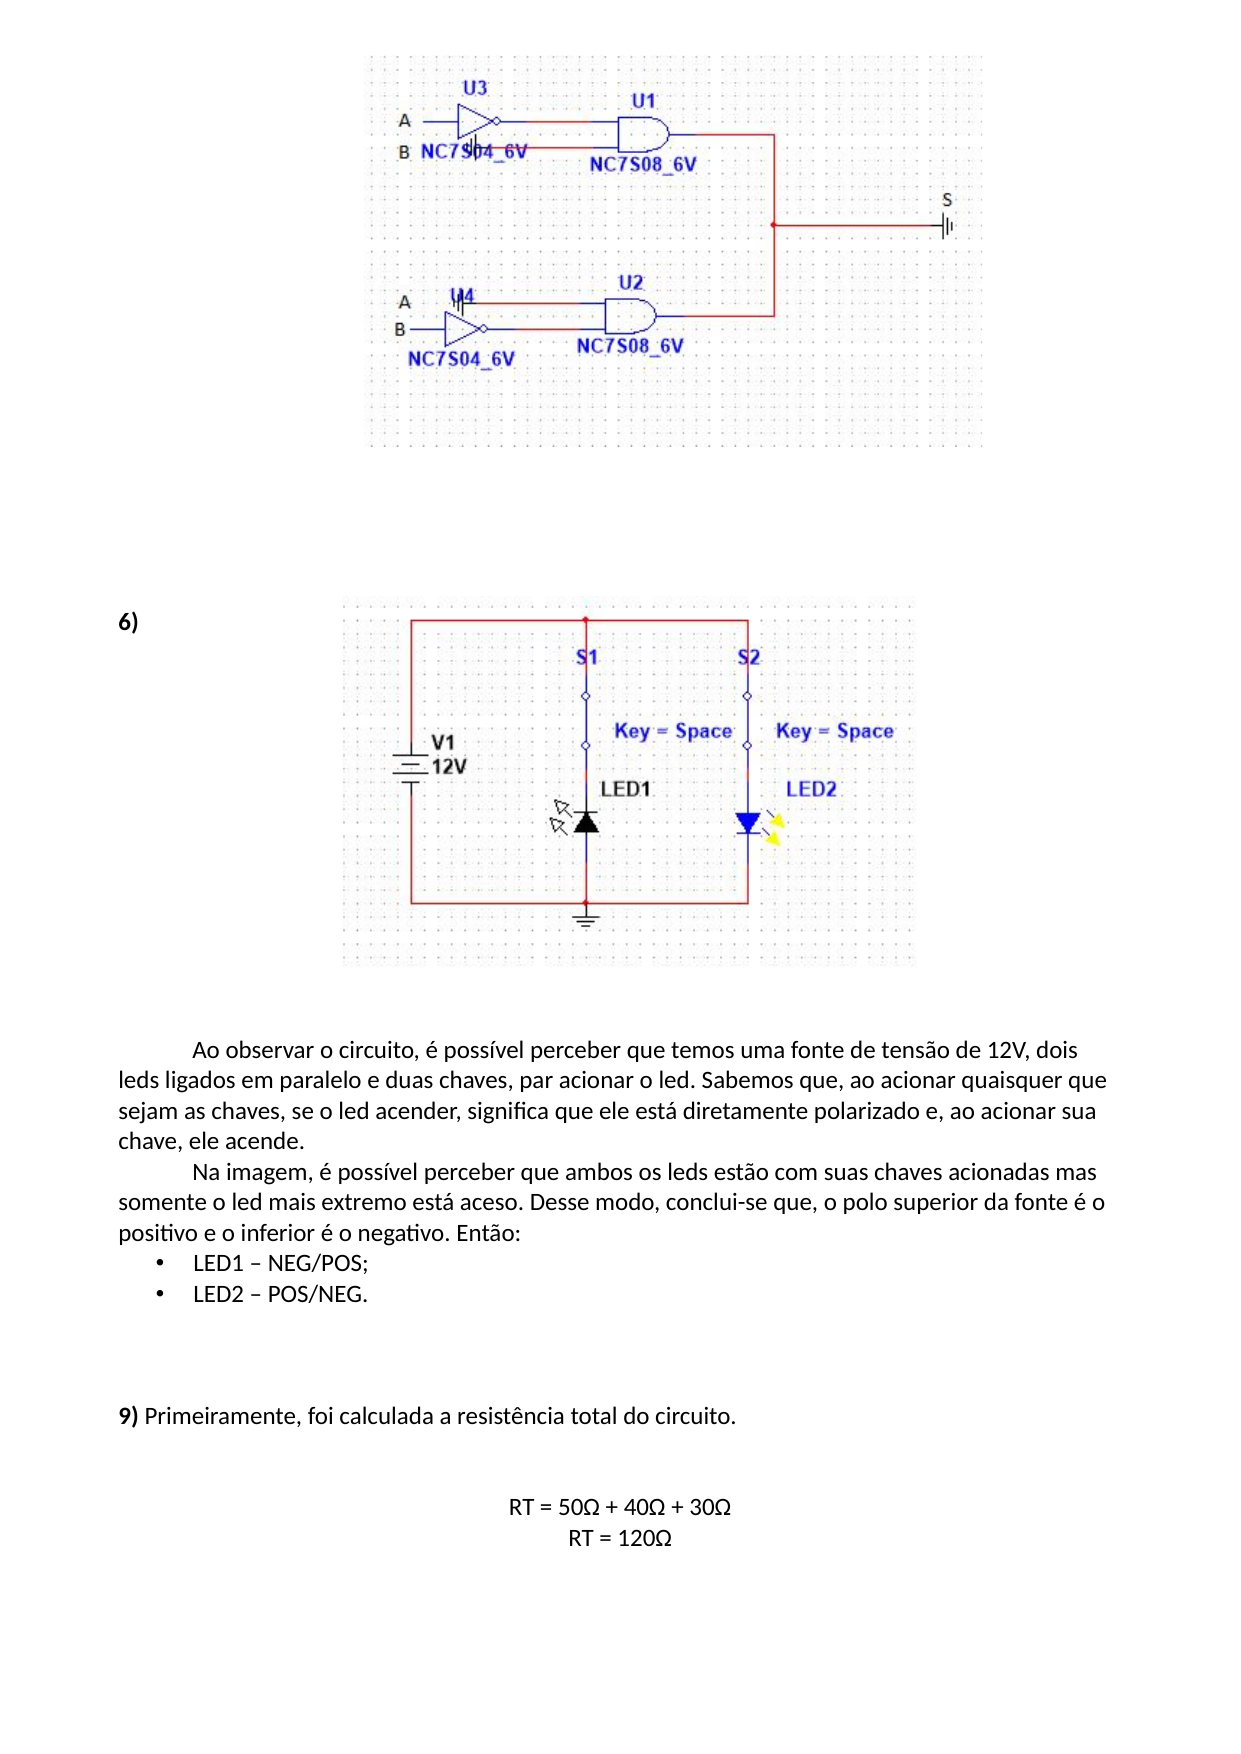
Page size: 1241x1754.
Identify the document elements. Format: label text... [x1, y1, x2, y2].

list LED2 – POS/NEG. [156, 1278, 1122, 1308]
list LED1 – NEG/POS; [156, 1247, 1122, 1278]
text Ao observar o circuito, é possível perceber que temos uma fonte de tensão de 12V, dois leds ligados em paralelo e duas chaves, par acionar o led. Sabemos que, ao acionar quaisquer que sejam as chaves, se o led acender, significa que ele está diretamente polarizado e, ao acionar sua chave, ele acende. [118, 1034, 1122, 1156]
text 6) [118, 606, 342, 637]
text Na imagem, é possível perceber que ambos os leds estão com suas chaves acionadas mas somente o led mais extremo está aceso. Desse modo, conclui-se que, o polo superior da fonte é o positivo e o inferior é o negativo. Então: [118, 1156, 1122, 1247]
text RT = 120Ω [118, 1522, 1122, 1553]
picture [364, 55, 983, 447]
text RT = 50Ω + 40Ω + 30Ω [118, 1492, 1122, 1522]
text [921, 606, 1122, 637]
text 9) Primeiramente, foi calculada a resistência total do circuito. [118, 1400, 1122, 1431]
picture [342, 596, 921, 969]
